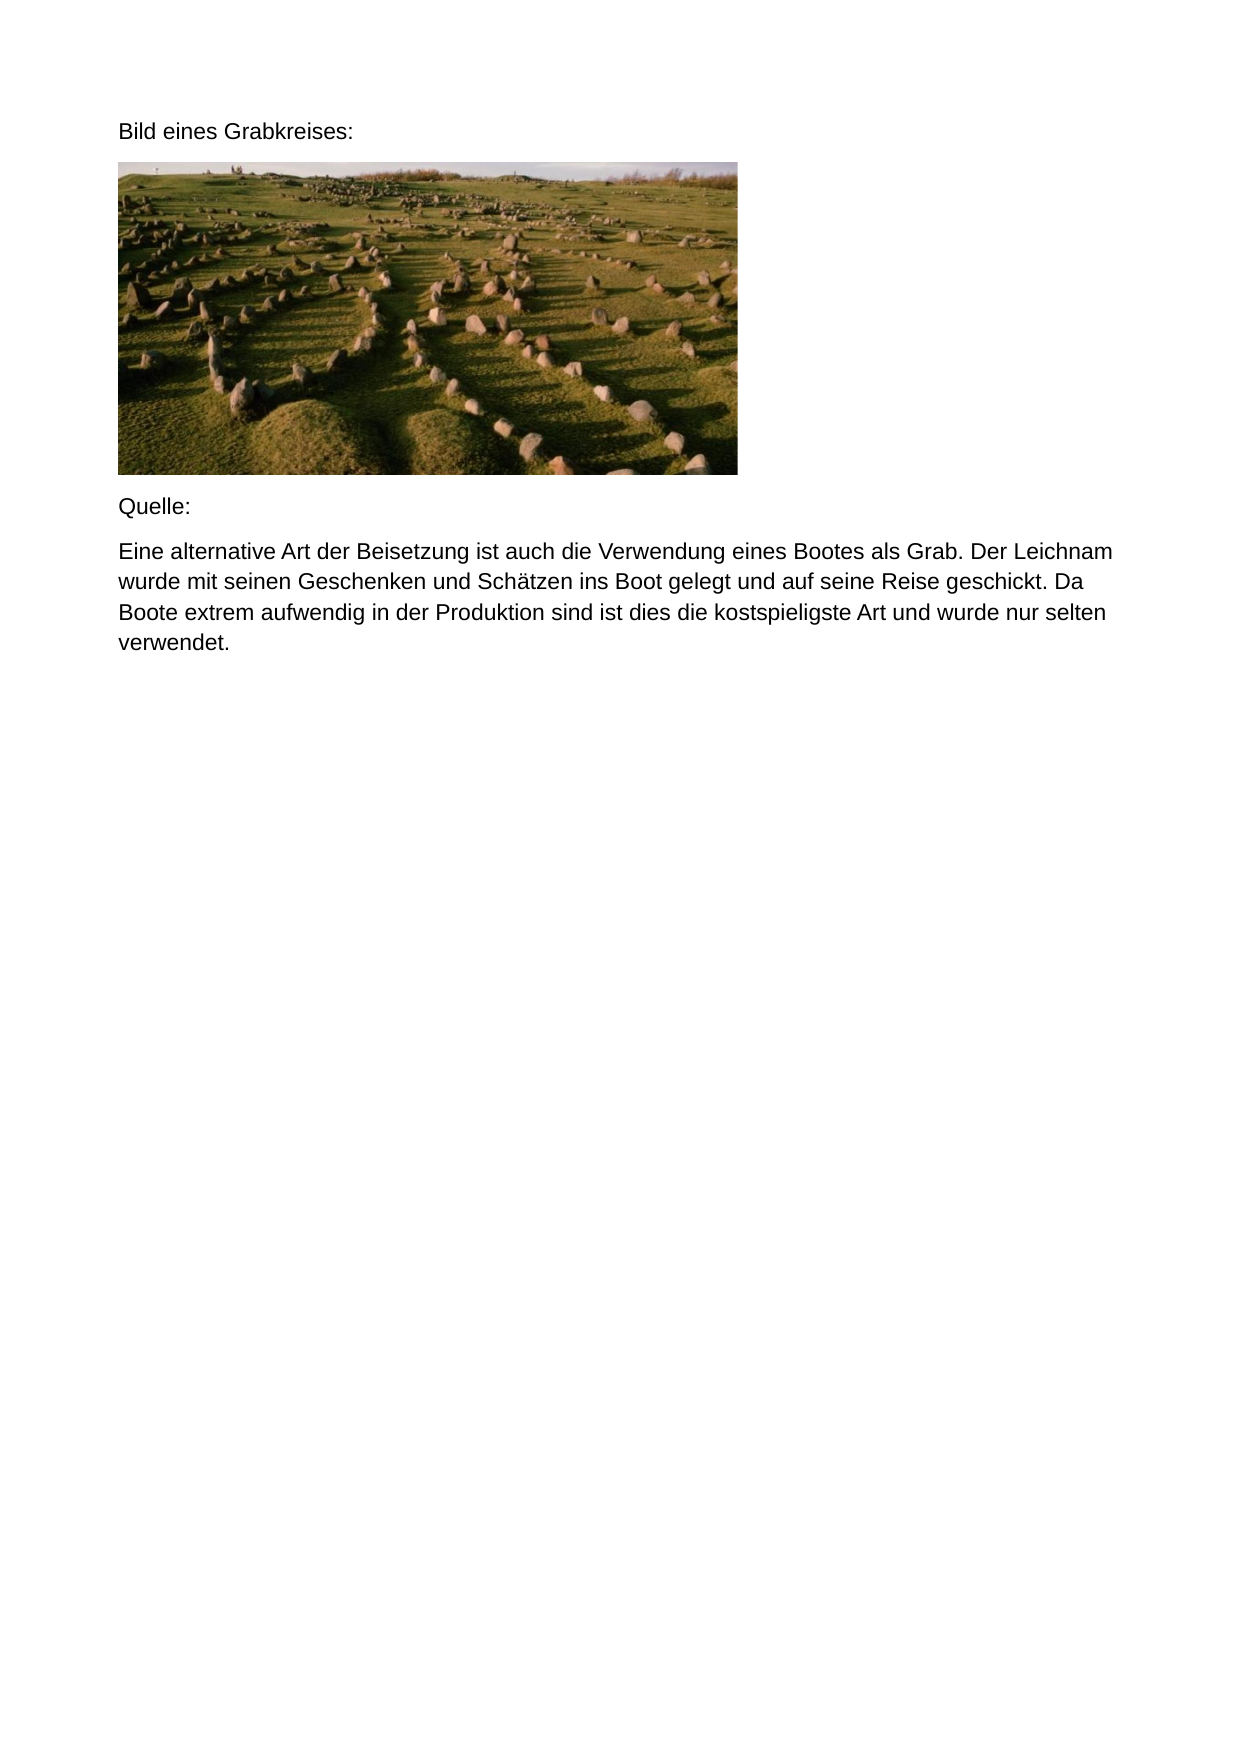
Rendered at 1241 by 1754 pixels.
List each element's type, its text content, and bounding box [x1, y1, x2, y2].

picture [118, 162, 738, 475]
text Quelle: [118, 493, 1122, 519]
text Bild eines Grabkreises: [118, 118, 1122, 144]
text Eine alternative Art der Beisetzung ist auch die Verwendung eines Bootes als Grab. Der Leichnam wurde mit seinen Geschenken und Schätzen ins Boot gelegt und auf seine Reise geschickt. Da Boote extrem aufwendig in der Produktion sind ist dies die kostspieligste Art und wurde nur selten verwendet. [118, 538, 1122, 655]
